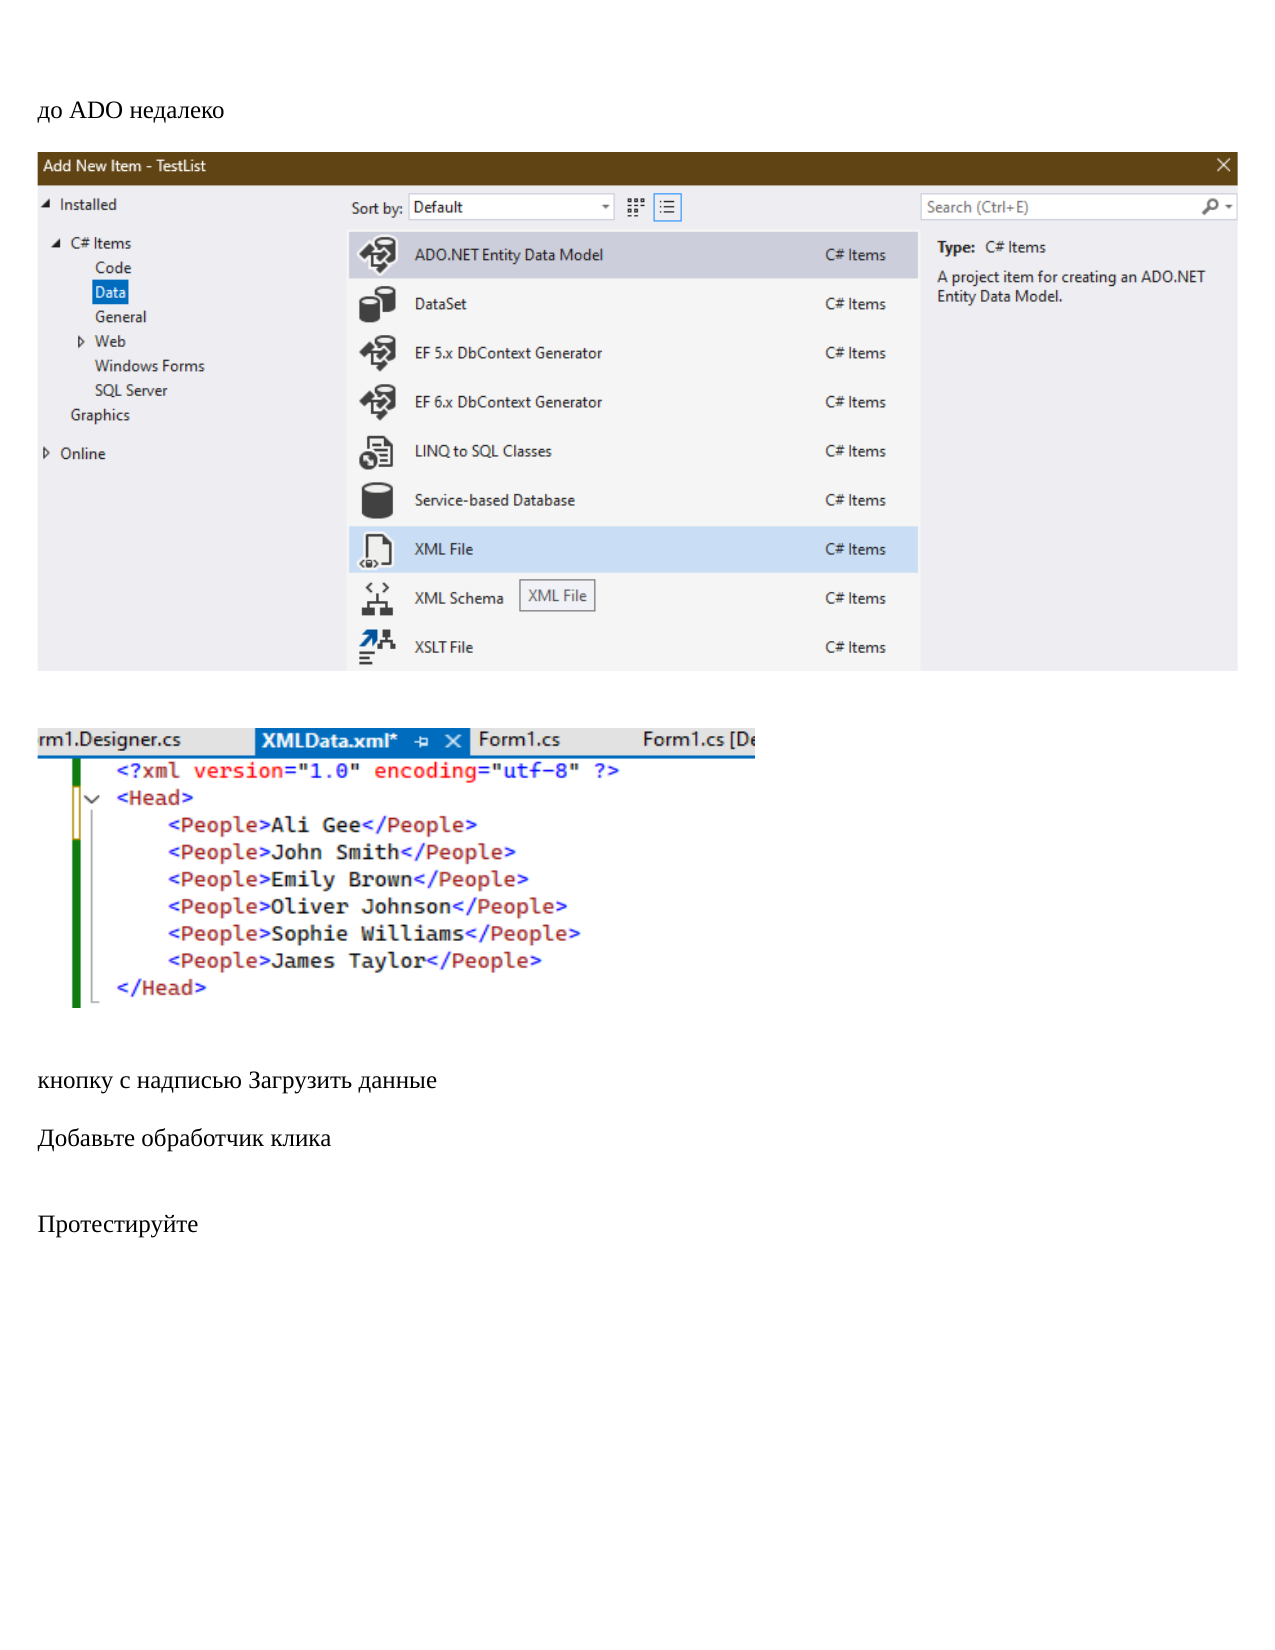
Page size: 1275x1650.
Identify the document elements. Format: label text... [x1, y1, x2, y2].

text Протестируйте [37, 1209, 1237, 1238]
text до ADO недалеко [37, 95, 1237, 124]
picture [37, 152, 1238, 671]
text кнопку с надписью Загрузить данные [37, 1065, 1237, 1094]
text Добавьте обработчик клика [37, 1123, 1237, 1151]
picture [37, 728, 755, 1008]
